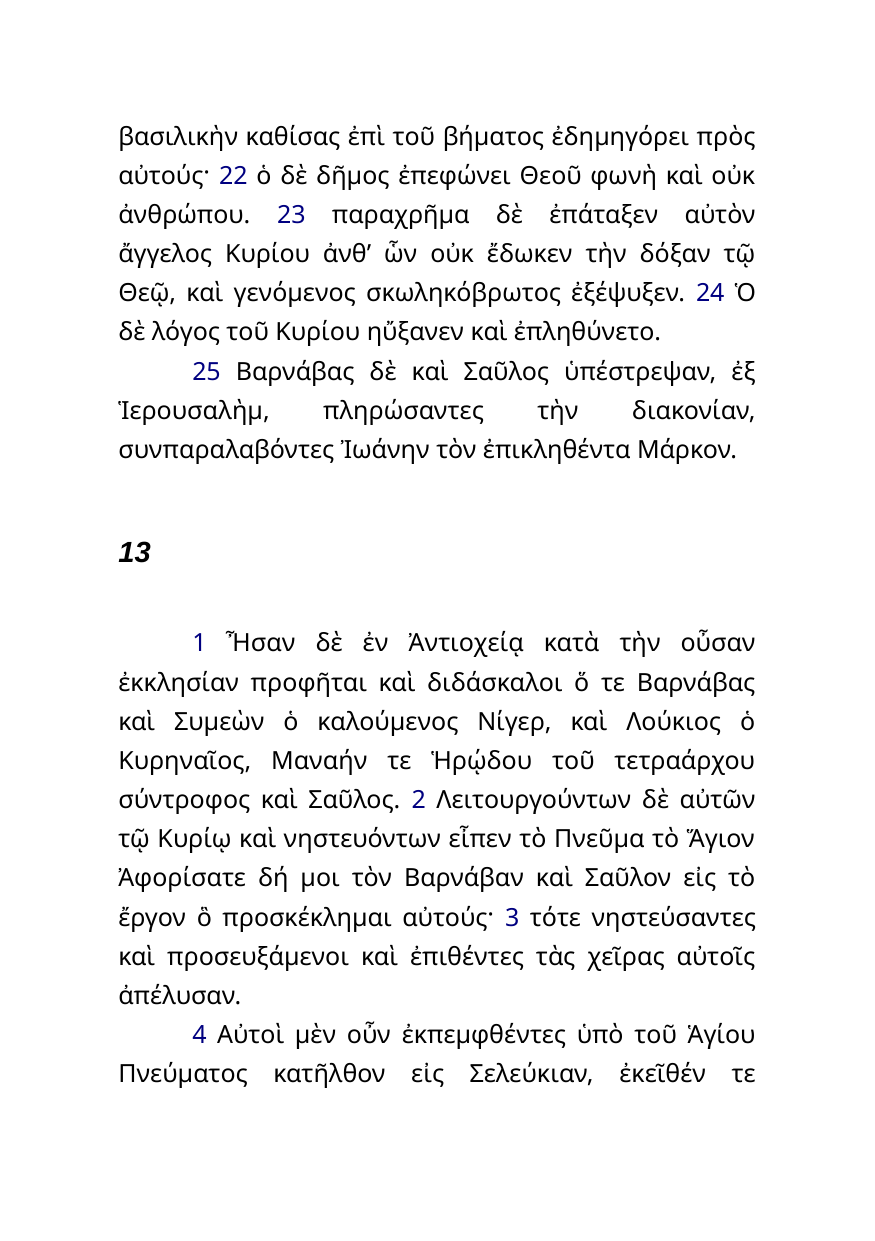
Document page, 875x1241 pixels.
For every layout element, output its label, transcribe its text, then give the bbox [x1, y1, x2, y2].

subtitle 13 [118, 535, 756, 568]
text βασιλικὴν καθίσας ἐπὶ τοῦ βήματος ἐδημηγόρει πρὸς αὐτούς· 22 ὁ δὲ δῆμος ἐπεφώνει Θεοῦ φωνὴ καὶ οὐκ ἀνθρώπου. 23 παραχρῆμα δὲ ἐπάταξεν αὐτὸν ἄγγελος Κυρίου ἀνθ’ ὧν οὐκ ἔδωκεν τὴν δόξαν τῷ Θεῷ, καὶ γενόμενος σκωληκόβρωτος ἐξέψυξεν. 24 Ὁ δὲ λόγος τοῦ Κυρίου ηὔξανεν καὶ ἐπληθύνετο. [118, 118, 756, 348]
text 1 Ἦσαν δὲ ἐν Ἀντιοχείᾳ κατὰ τὴν οὖσαν ἐκκλησίαν προφῆται καὶ διδάσκαλοι ὅ τε Βαρνάβας καὶ Συμεὼν ὁ καλούμενος Νίγερ, καὶ Λούκιος ὁ Κυρηναῖος, Μαναήν τε Ἡρῴδου τοῦ τετραάρχου σύντροφος καὶ Σαῦλος. 2 Λειτουργούντων δὲ αὐτῶν τῷ Κυρίῳ καὶ νηστευόντων εἶπεν τὸ Πνεῦμα τὸ Ἅγιον Ἀφορίσατε δή μοι τὸν Βαρνάβαν καὶ Σαῦλον εἰς τὸ ἔργον ὃ προσκέκλημαι αὐτούς· 3 τότε νηστεύσαντες καὶ προσευξάμενοι καὶ ἐπιθέντες τὰς χεῖρας αὐτοῖς ἀπέλυσαν. [118, 625, 756, 1012]
text 4 Αὐτοὶ μὲν οὖν ἐκπεμφθέντες ὑπὸ τοῦ Ἁγίου Πνεύματος κατῆλθον εἰς Σελεύκιαν, ἐκεῖθέν τε [118, 1017, 756, 1090]
text 25 Βαρνάβας δὲ καὶ Σαῦλος ὑπέστρεψαν, ἐξ Ἱερουσαλὴμ, πληρώσαντες τὴν διακονίαν, συνπαραλαβόντες Ἰωάνην τὸν ἐπικληθέντα Μάρκον. [118, 353, 756, 466]
